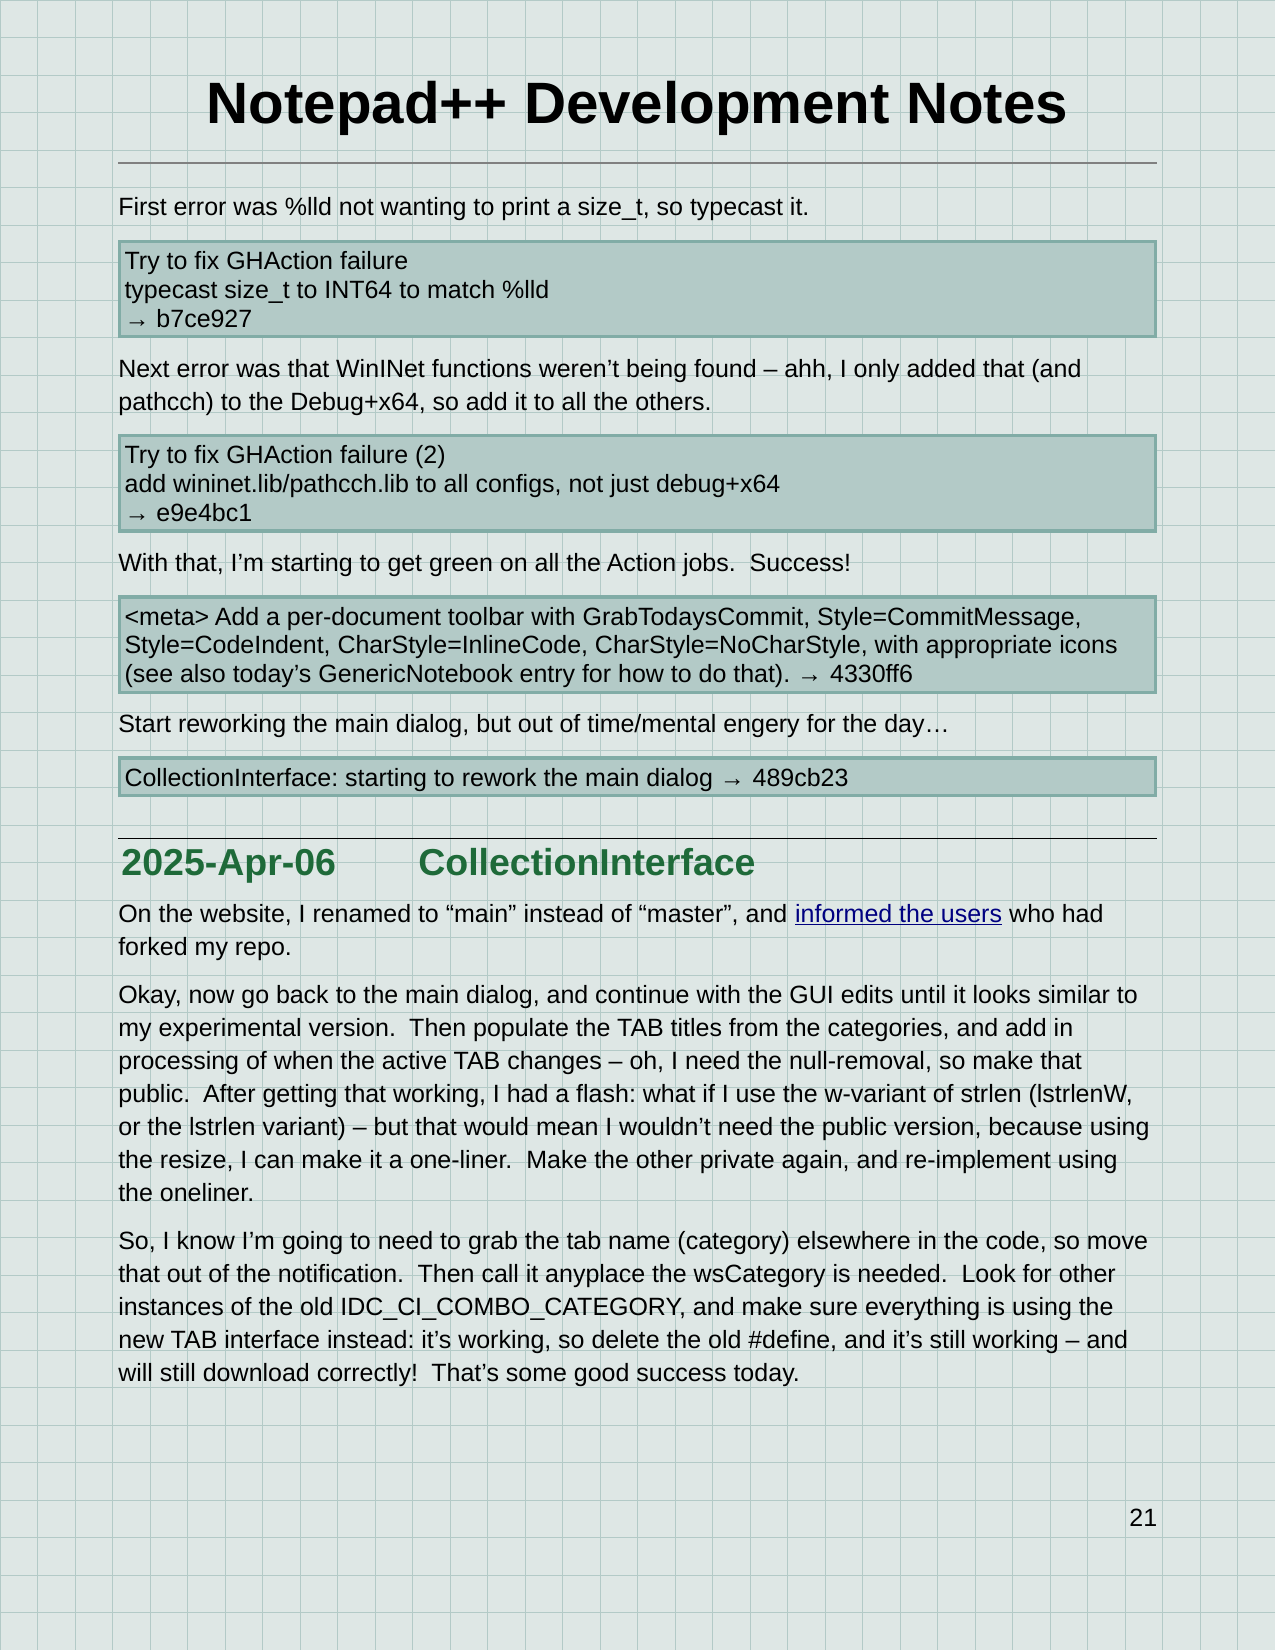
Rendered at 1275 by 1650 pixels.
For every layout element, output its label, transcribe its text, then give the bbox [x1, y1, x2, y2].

text Try to fix GHAction failure (2) add wininet.lib/pathcch.lib to all configs, not just debug+x64 → e9e4bc1 [121, 437, 1154, 529]
subtitle 2025-Apr-06 CollectionInterface [118, 839, 1157, 887]
text Start reworking the main dialog, but out of time/mental engery for the day… [118, 709, 1157, 738]
text Next error was that WinINet functions weren’t being found – ahh, I only added that (and pathcch) to the Debug+x64, so add it to all the others. [118, 353, 1157, 415]
text CollectionInterface: starting to rework the main dialog → 489cb23 [121, 760, 1154, 794]
text Try to fix GHAction failure typecast size_t to INT64 to match %lld → b7ce927 [121, 243, 1154, 335]
text First error was %lld not wanting to print a size_t, so typecast it. [118, 192, 1157, 221]
text <meta> Add a per-document toolbar with GrabTodaysCommit, Style=CommitMessage, Style=CodeIndent, CharStyle=InlineCode, CharStyle=NoCharStyle, with appropriate icons (see also today’s GenericNotebook entry for how to do that). → 4330ff6 [121, 599, 1154, 691]
text With that, I’m starting to get green on all the Action jobs. Success! [118, 548, 1157, 576]
text Okay, now go back to the main dialog, and continue with the GUI edits until it looks similar to my experimental version. Then populate the TAB titles from the categories, and add in processing of when the active TAB changes – oh, I need the null-removal, so make that public. After getting that working, I had a flash: what if I use the w-variant of strlen (lstrlenW, or the lstrlen variant) – but that would mean I wouldn’t need the public version, because using the resize, I can make it a one-liner. Make the other private again, and re-implement using the oneliner. [118, 980, 1157, 1207]
text On the website, I renamed to “main” instead of “master”, and informed the users who had forked my repo. [118, 899, 1157, 961]
text So, I know I’m going to need to grab the tab name (category) elsewhere in the code, so move that out of the notification. Then call it anyplace the wsCategory is needed. Look for other instances of the old IDC_CI_COMBO_CATEGORY, and make sure everything is using the new TAB interface instead: it’s working, so delete the old #define, and it’s still working – and will still download correctly! That’s some good success today. [118, 1226, 1157, 1386]
